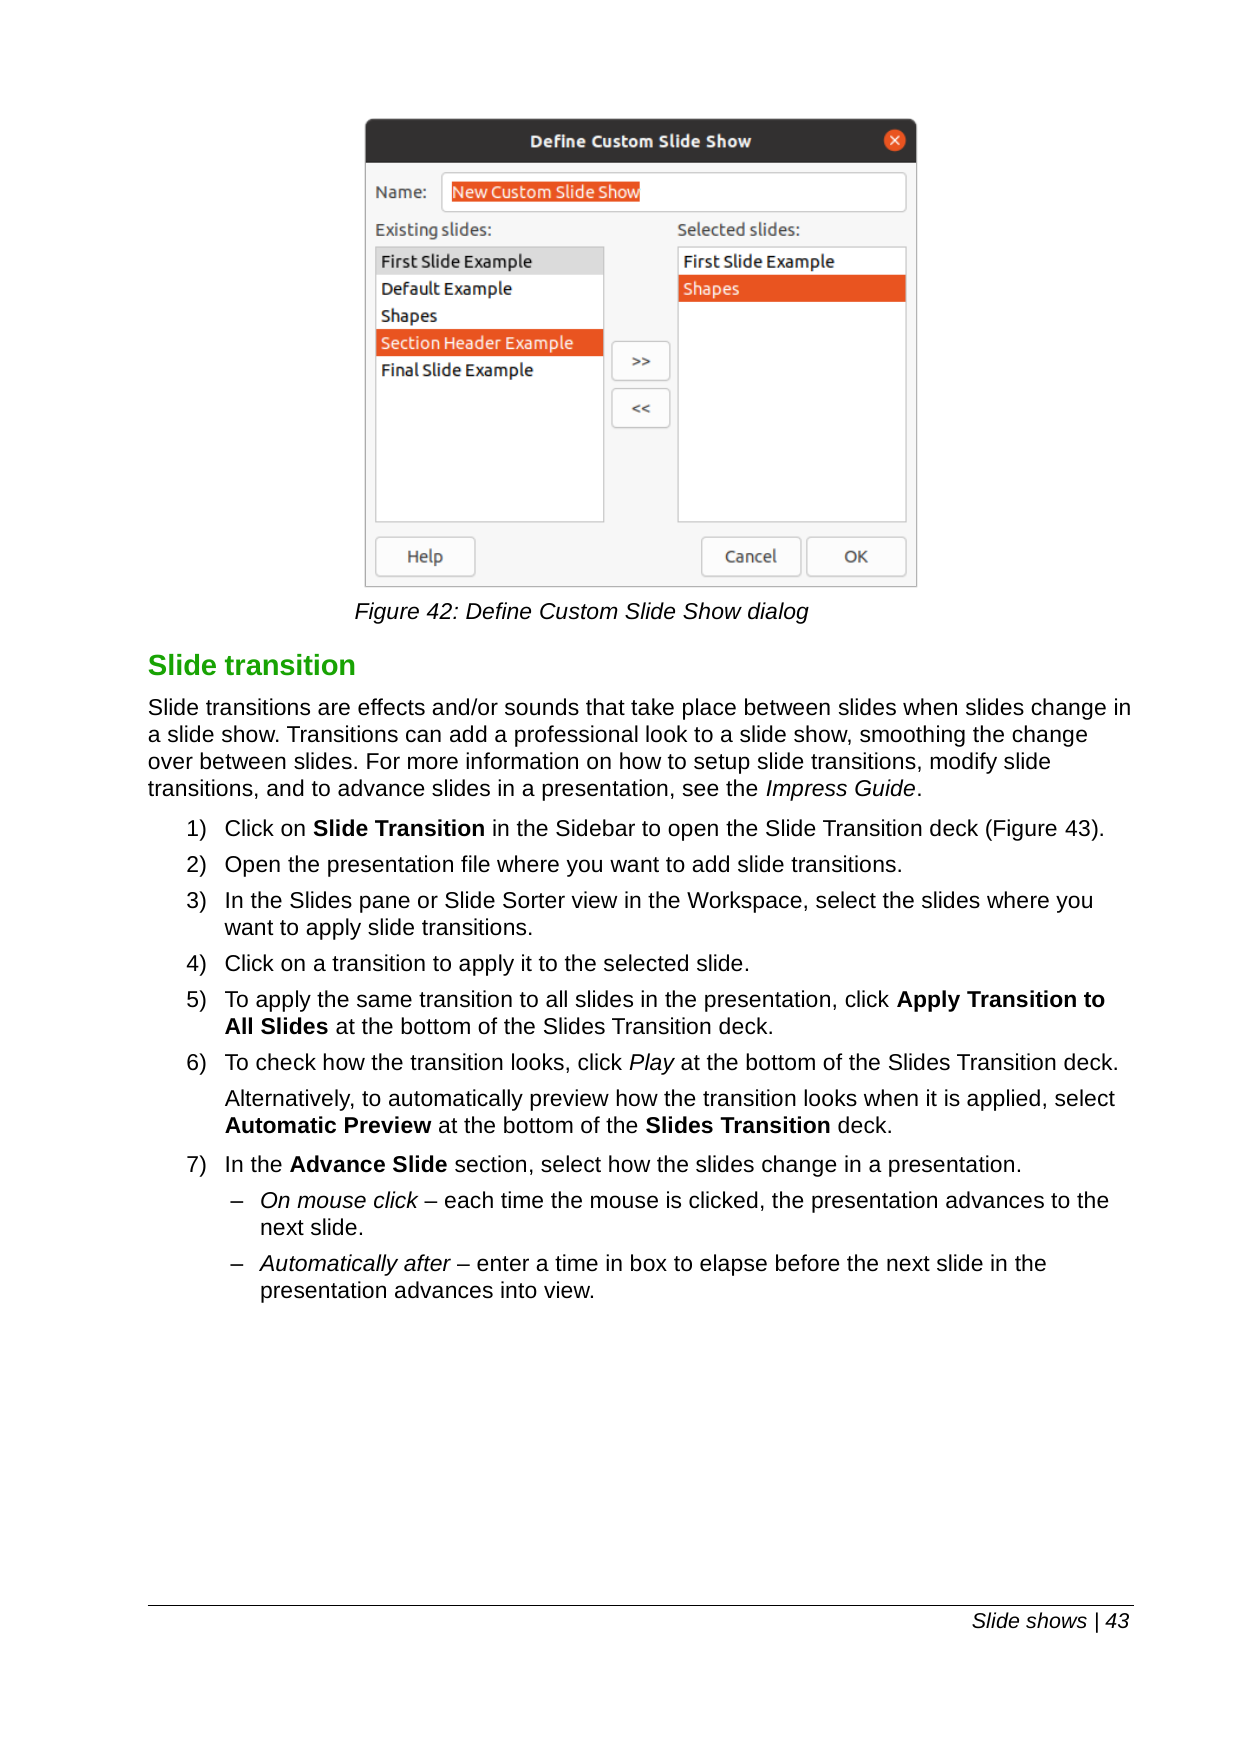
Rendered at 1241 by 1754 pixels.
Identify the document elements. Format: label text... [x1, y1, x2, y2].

list Click on a transition to apply it to the selected slide. [207, 949, 1134, 976]
text Figure 42: Define Custom Slide Show dialog [354, 598, 927, 624]
list On mouse click – each time the mouse is clicked, the presentation advances to the next slide. [230, 1187, 1134, 1241]
list To apply the same transition to all slides in the presentation, click Apply Transition to All Slides at the bottom of the Slides Transition deck. [207, 985, 1134, 1039]
list In the Advance Slide section, select how the slides change in a presentation. [207, 1151, 1134, 1178]
list Automatically after – enter a time in box to elapse before the next slide in the presentation advances into view. [230, 1249, 1134, 1304]
text Alternatively, to automatically preview how the transition looks when it is applied, select Automatic Preview at the bottom of the Slides Transition deck. [224, 1084, 1134, 1138]
text Slide transitions are effects and/or sounds that take place between slides when slides change in a slide show. Transitions can add a professional look to a slide show, smoothing the change over between slides. For more information on how to setup slide transitions, modify slide transitions, and to advance slides in a presentation, see the Impress Guide. [148, 693, 1134, 802]
picture [354, 118, 928, 598]
list To check how the transition looks, click Play at the bottom of the Slides Transition deck. [207, 1048, 1134, 1075]
subtitle Slide transition [148, 648, 1134, 682]
list Open the presentation file where you want to add slide transitions. [207, 850, 1134, 877]
list In the Slides pane or Slide Sorter view in the Workspace, select the slides where you want to apply slide transitions. [207, 886, 1134, 940]
list Click on Slide Transition in the Sidebar to open the Slide Transition deck (Figure 43). [207, 814, 1134, 841]
